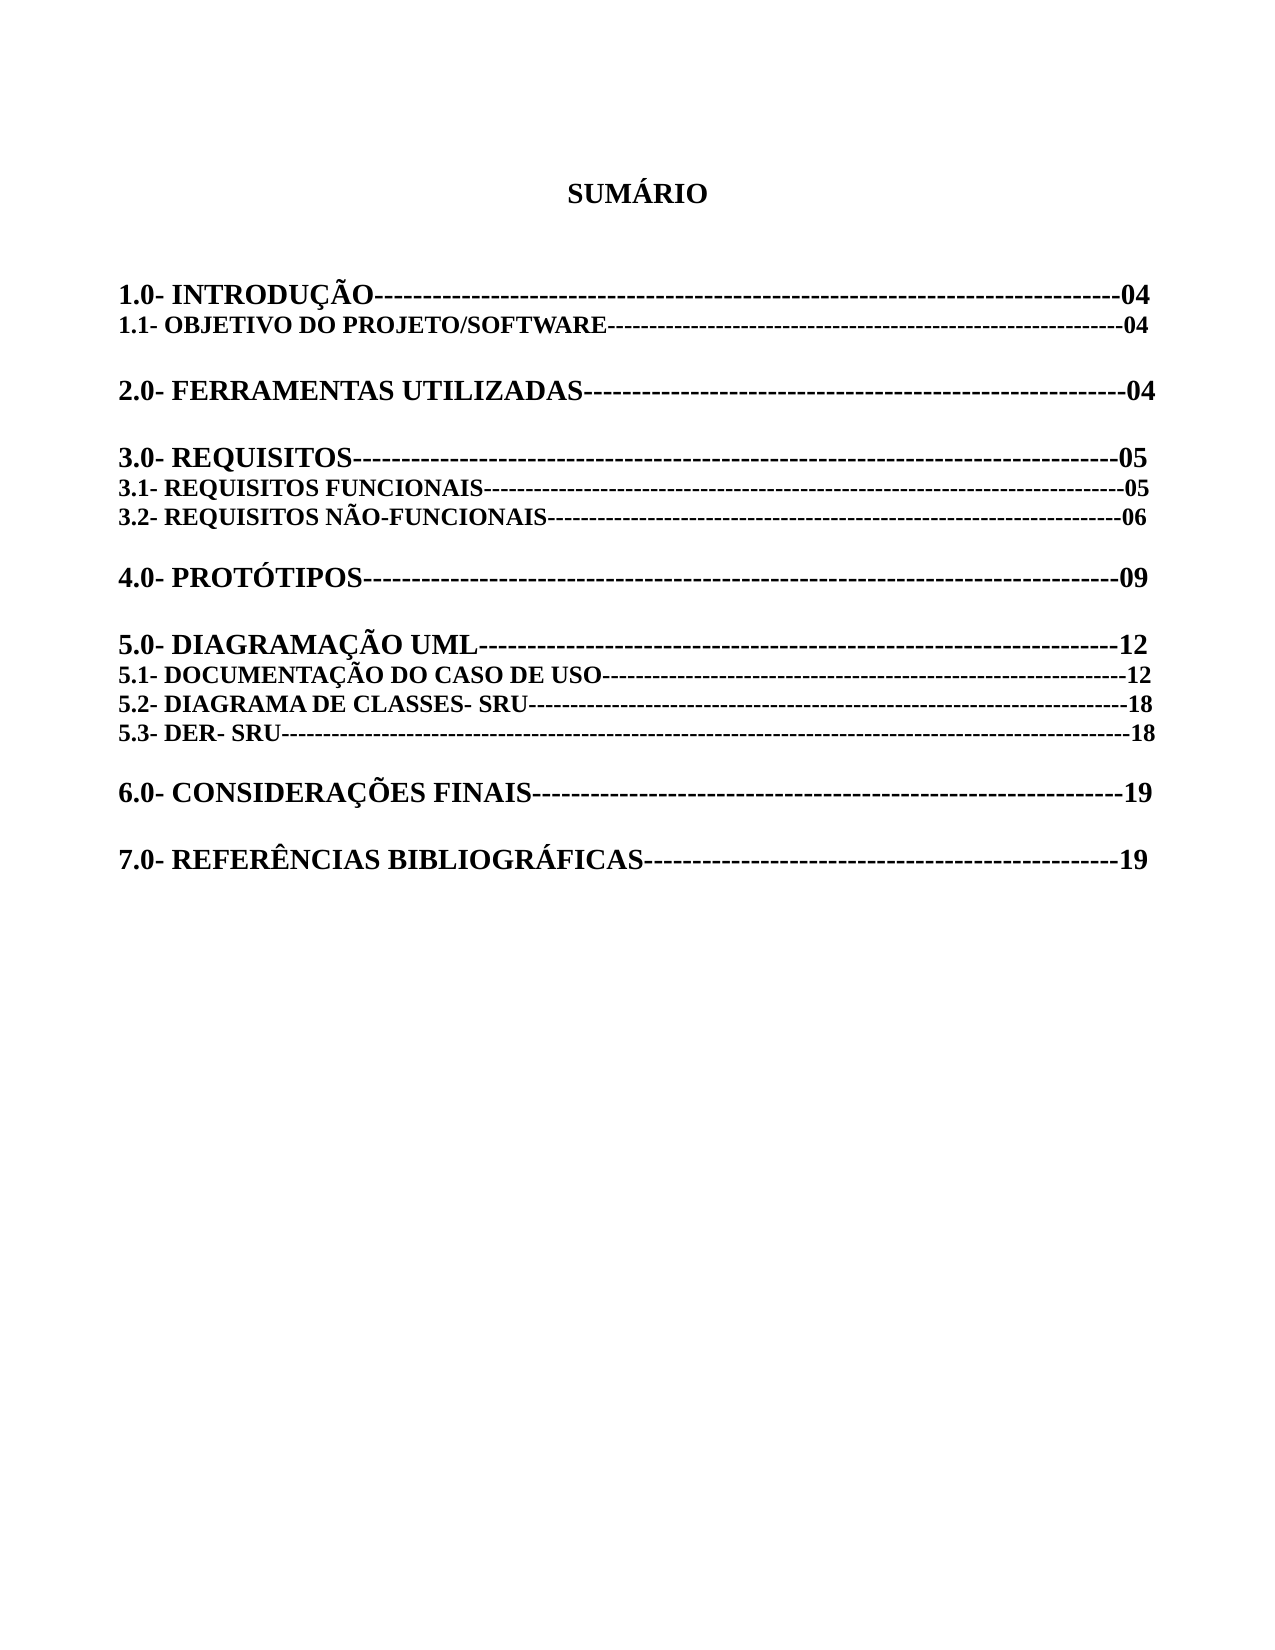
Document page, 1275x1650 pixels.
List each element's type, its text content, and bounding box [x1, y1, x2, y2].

text 3.0- REQUISITOS-------------------------------------------------------------------------------05 [118, 440, 1157, 473]
text 1.1- OBJETIVO DO PROJETO/SOFTWARE--------------------------------------------------------------04 [118, 311, 1157, 339]
text 5.1- DOCUMENTAÇÃO DO CASO DE USO---------------------------------------------------------------12 [118, 660, 1157, 689]
text 7.0- REFERÊNCIAS BIBLIOGRÁFICAS-------------------------------------------------19 [118, 842, 1157, 876]
text 5.0- DIAGRAMAÇÃO UML------------------------------------------------------------------12 [118, 627, 1157, 660]
text 5.2- DIAGRAMA DE CLASSES- SRU------------------------------------------------------------------------18 [118, 689, 1157, 718]
text 1.0- INTRODUÇÃO-----------------------------------------------------------------------------04 [118, 277, 1157, 311]
text 4.0- PROTÓTIPOS------------------------------------------------------------------------------09 [118, 560, 1157, 593]
text 2.0- FERRAMENTAS UTILIZADAS--------------------------------------------------------04 [118, 373, 1157, 406]
text 3.2- REQUISITOS NÃO-FUNCIONAIS---------------------------------------------------------------------06 [118, 502, 1157, 531]
text 5.3- DER- SRU------------------------------------------------------------------------------------------------------18 [118, 718, 1157, 747]
text 3.1- REQUISITOS FUNCIONAIS-----------------------------------------------------------------------------05 [118, 473, 1157, 502]
text SUMÁRIO [118, 176, 1157, 210]
text 6.0- CONSIDERAÇÕES FINAIS-------------------------------------------------------------19 [118, 775, 1157, 809]
